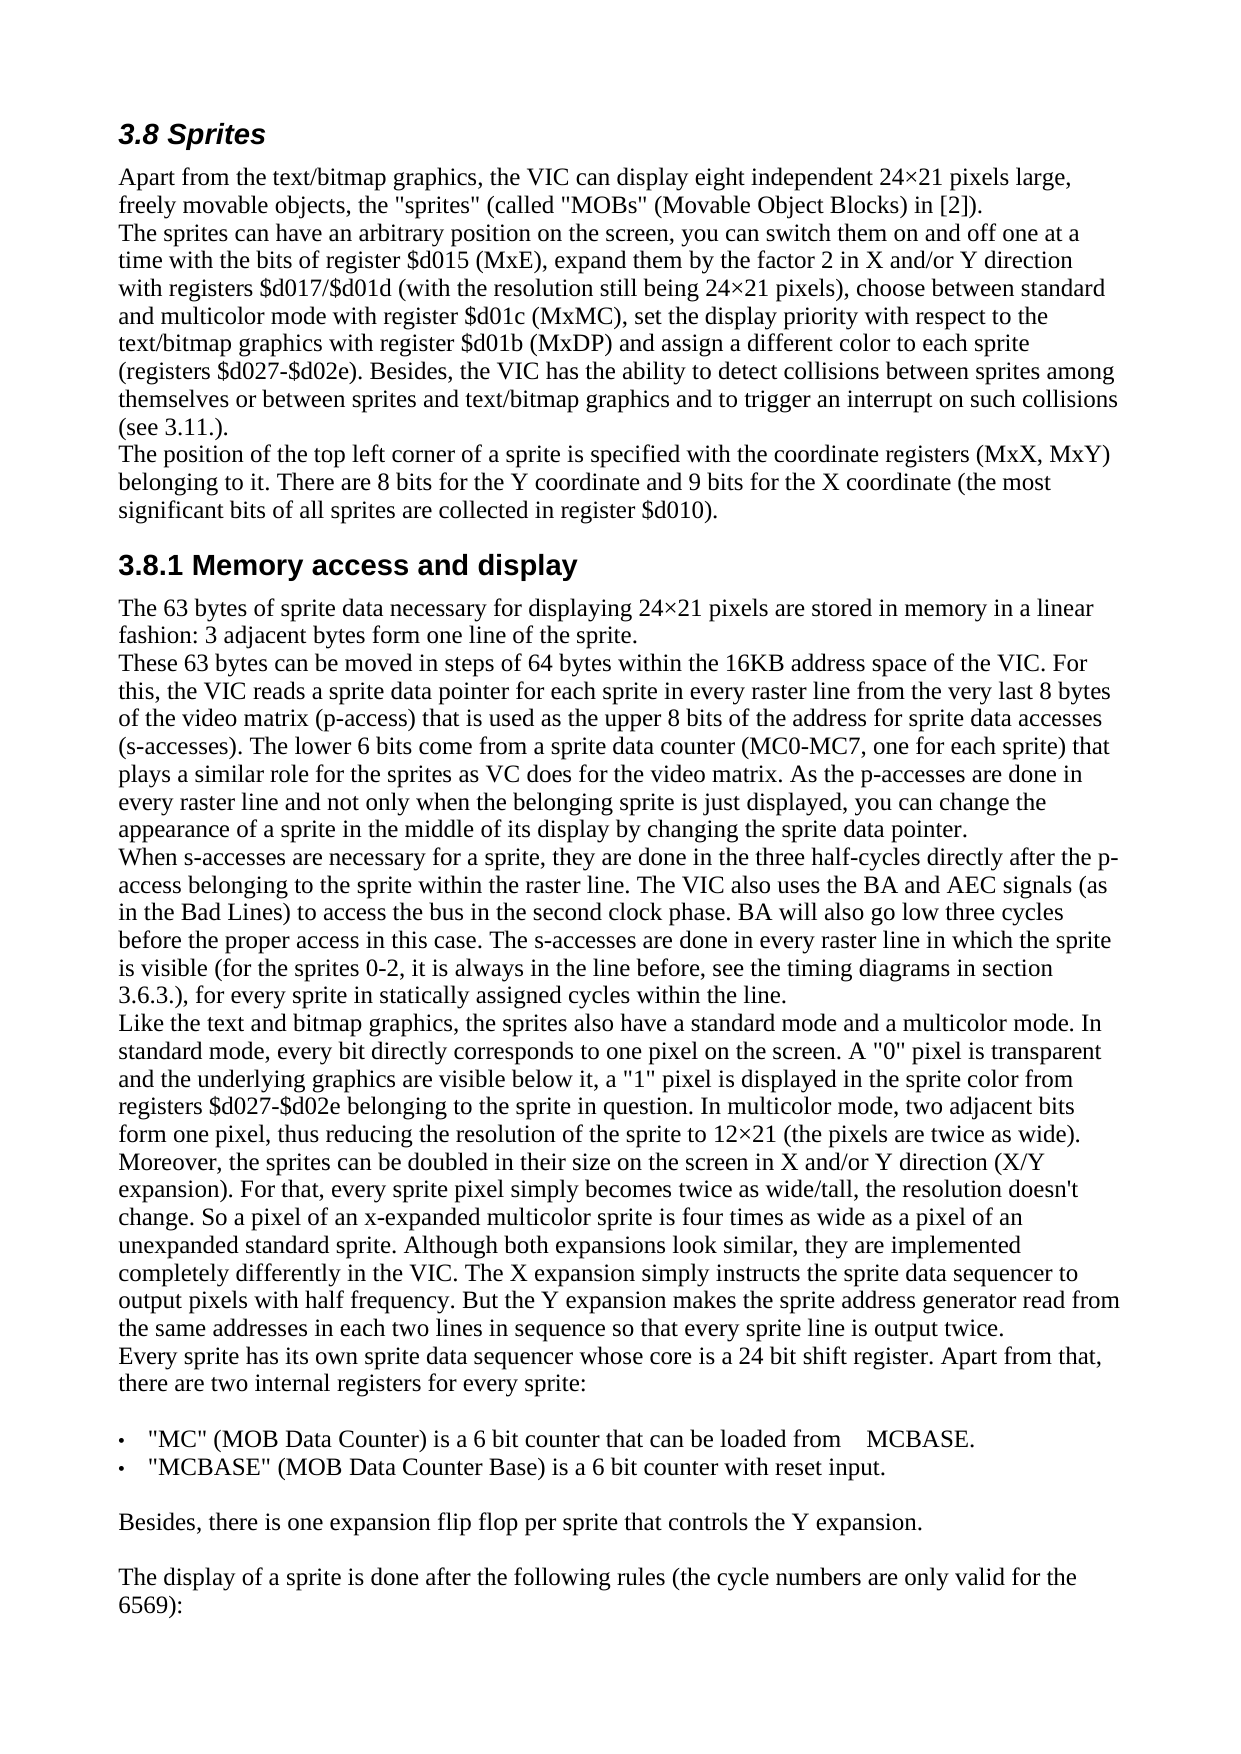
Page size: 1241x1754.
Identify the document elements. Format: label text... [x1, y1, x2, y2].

text When s-accesses are necessary for a sprite, they are done in the three half-cycles directly after the p-access belonging to the sprite within the raster line. The VIC also uses the BA and AEC signals (as in the Bad Lines) to access the bus in the second clock phase. BA will also go low three cycles before the proper access in this case. The s-accesses are done in every raster line in which the sprite is visible (for the sprites 0-2, it is always in the line before, see the timing diagrams in section 3.6.3.), for every sprite in statically assigned cycles within the line. [118, 843, 1122, 1009]
text Like the text and bitmap graphics, the sprites also have a standard mode and a multicolor mode. In standard mode, every bit directly corresponds to one pixel on the screen. A "0" pixel is transparent and the underlying graphics are visible below it, a "1" pixel is displayed in the sprite color from registers $d027-$d02e belonging to the sprite in question. In multicolor mode, two adjacent bits form one pixel, thus reducing the resolution of the sprite to 12×21 (the pixels are twice as wide). [118, 1009, 1122, 1148]
subtitle Sprites [118, 118, 1122, 151]
text The position of the top left corner of a sprite is specified with the coordinate registers (MxX, MxY) belonging to it. There are 8 bits for the Y coordinate and 9 bits for the X coordinate (the most significant bits of all sprites are collected in register $d010). [118, 440, 1122, 523]
text Apart from the text/bitmap graphics, the VIC can display eight independent 24×21 pixels large, freely movable objects, the "sprites" (called "MOBs" (Movable Object Blocks) in [2]). [118, 163, 1122, 219]
text Every sprite has its own sprite data sequencer whose core is a 24 bit shift register. Apart from that, there are two internal registers for every sprite: [118, 1342, 1122, 1397]
text Moreover, the sprites can be doubled in their size on the screen in X and/or Y direction (X/Y expansion). For that, every sprite pixel simply becomes twice as wide/tall, the resolution doesn't change. So a pixel of an x-expanded multicolor sprite is four times as wide as a pixel of an unexpanded standard sprite. Although both expansions look similar, they are implemented completely differently in the VIC. The X expansion simply instructs the sprite data sequencer to output pixels with half frequency. But the Y expansion makes the sprite address generator read from the same addresses in each two lines in sequence so that every sprite line is output twice. [118, 1148, 1122, 1342]
text Besides, there is one expansion flip flop per sprite that controls the Y expansion. [118, 1508, 1122, 1536]
text These 63 bytes can be moved in steps of 64 bytes within the 16KB address space of the VIC. For this, the VIC reads a sprite data pointer for each sprite in every raster line from the very last 8 bytes of the video matrix (p-access) that is used as the upper 8 bits of the address for sprite data accesses (s-accesses). The lower 6 bits come from a sprite data counter (MC0-MC7, one for each sprite) that plays a similar role for the sprites as VC does for the video matrix. As the p-accesses are done in every raster line and not only when the belonging sprite is just displayed, you can change the appearance of a sprite in the middle of its display by changing the sprite data pointer. [118, 649, 1122, 843]
text The 63 bytes of sprite data necessary for displaying 24×21 pixels are stored in memory in a linear fashion: 3 adjacent bytes form one line of the sprite. [118, 594, 1122, 649]
subtitle Memory access and display [118, 548, 1122, 581]
list "MC" (MOB Data Counter) is a 6 bit counter that can be loaded from MCBASE. [118, 1425, 1122, 1453]
list "MCBASE" (MOB Data Counter Base) is a 6 bit counter with reset input. [118, 1453, 1122, 1480]
text The display of a sprite is done after the following rules (the cycle numbers are only valid for the 6569): [118, 1563, 1122, 1619]
text The sprites can have an arbitrary position on the screen, you can switch them on and off one at a time with the bits of register $d015 (MxE), expand them by the factor 2 in X and/or Y direction with registers $d017/$d01d (with the resolution still being 24×21 pixels), choose between standard and multicolor mode with register $d01c (MxMC), set the display priority with respect to the text/bitmap graphics with register $d01b (MxDP) and assign a different color to each sprite (registers $d027-$d02e). Besides, the VIC has the ability to detect collisions between sprites among themselves or between sprites and text/bitmap graphics and to trigger an interrupt on such collisions (see 3.11.). [118, 219, 1122, 440]
